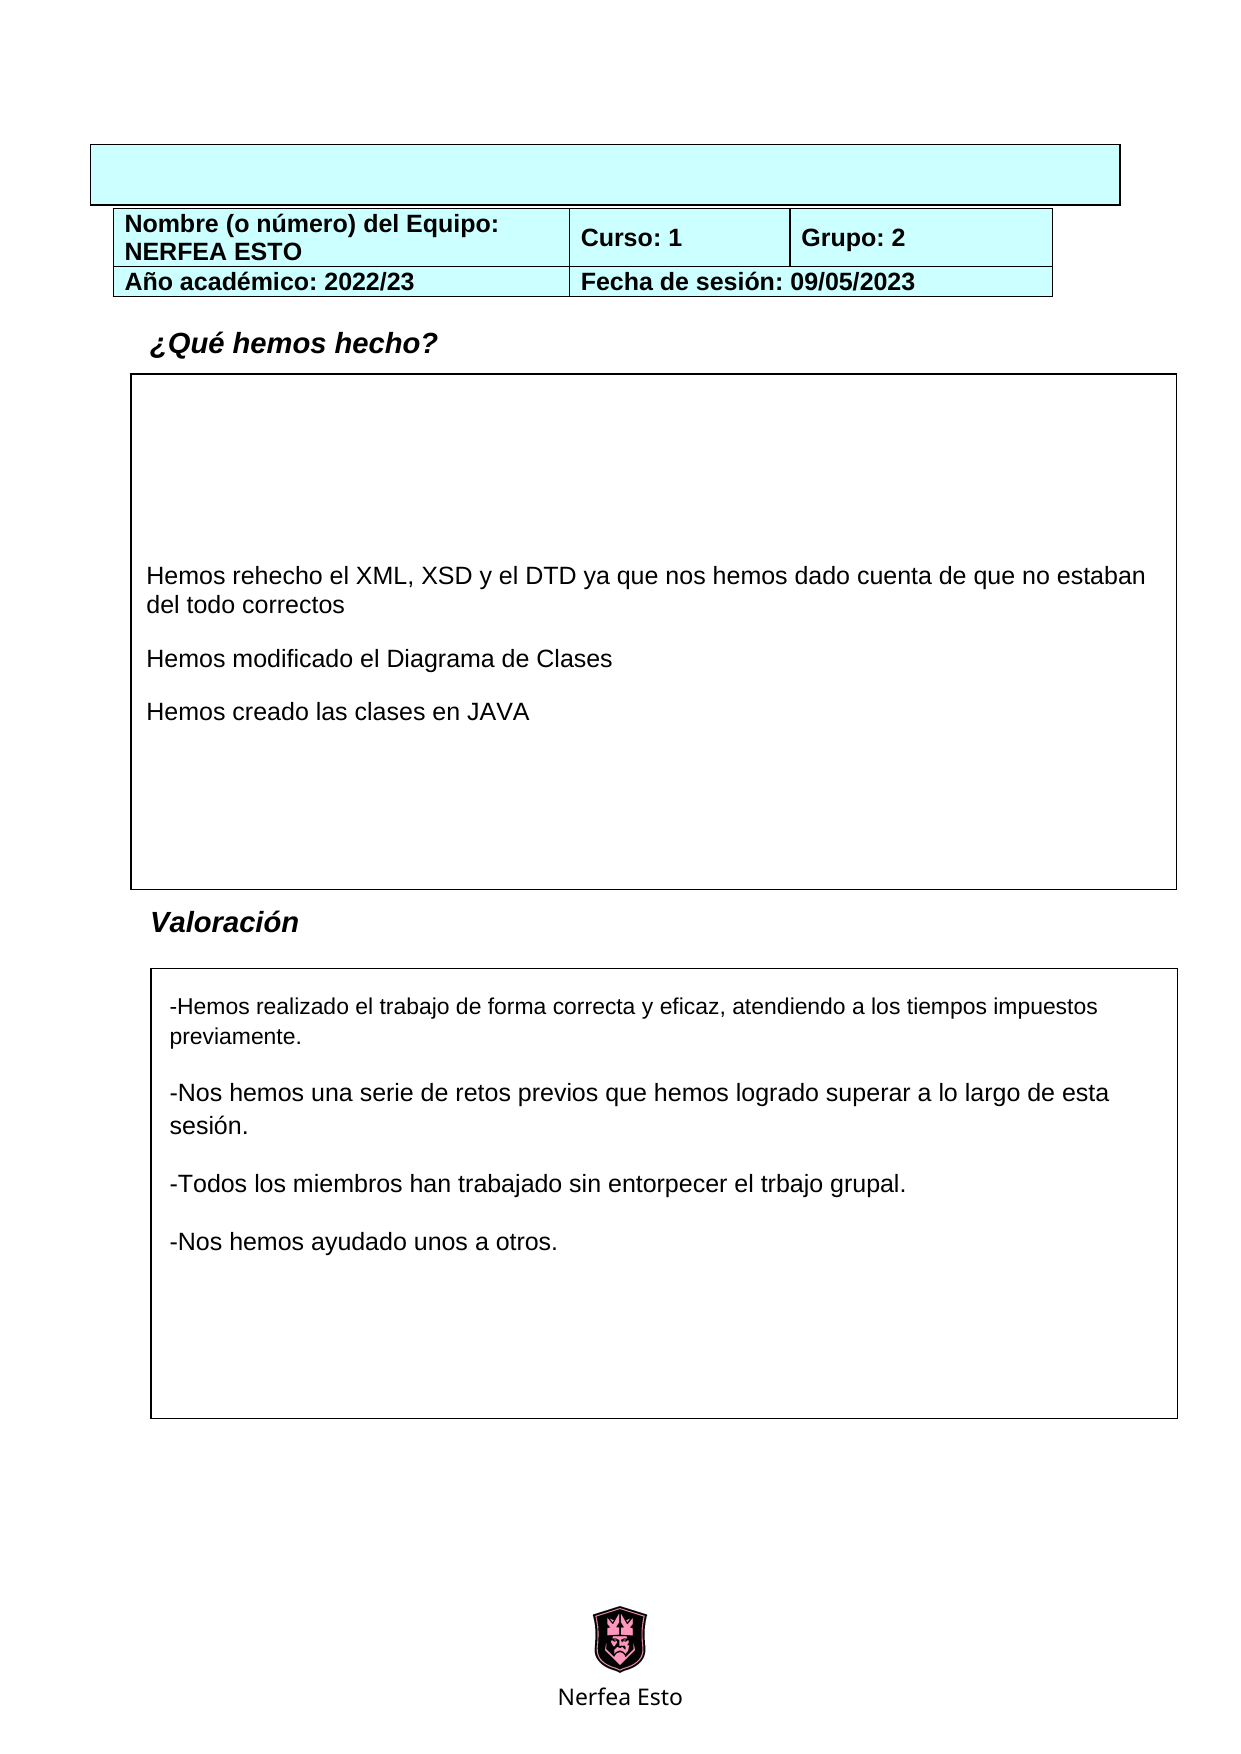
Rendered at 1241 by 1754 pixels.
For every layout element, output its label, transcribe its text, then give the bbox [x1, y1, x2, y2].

table_cell Fecha de sesión: 09/05/2023 [570, 267, 1052, 296]
text Hemos rehecho el XML, XSD y el DTD ya que nos hemos dado cuenta de que no estaban del todo correctos [146, 562, 1162, 619]
text Hemos creado las clases en JAVA [146, 698, 1162, 726]
text Valoración [150, 905, 1090, 939]
table_header Grupo: 2 [791, 209, 1052, 266]
table_cell Año académico: 2022/23 [114, 267, 569, 296]
text ¿Qué hemos hecho? [150, 326, 1090, 359]
table_header Curso: 1 [570, 209, 789, 266]
picture [551, 1601, 689, 1678]
table_header Nombre (o número) del Equipo: NERFEA ESTO [114, 209, 569, 266]
text Hemos modificado el Diagrama de Clases [146, 644, 1162, 673]
